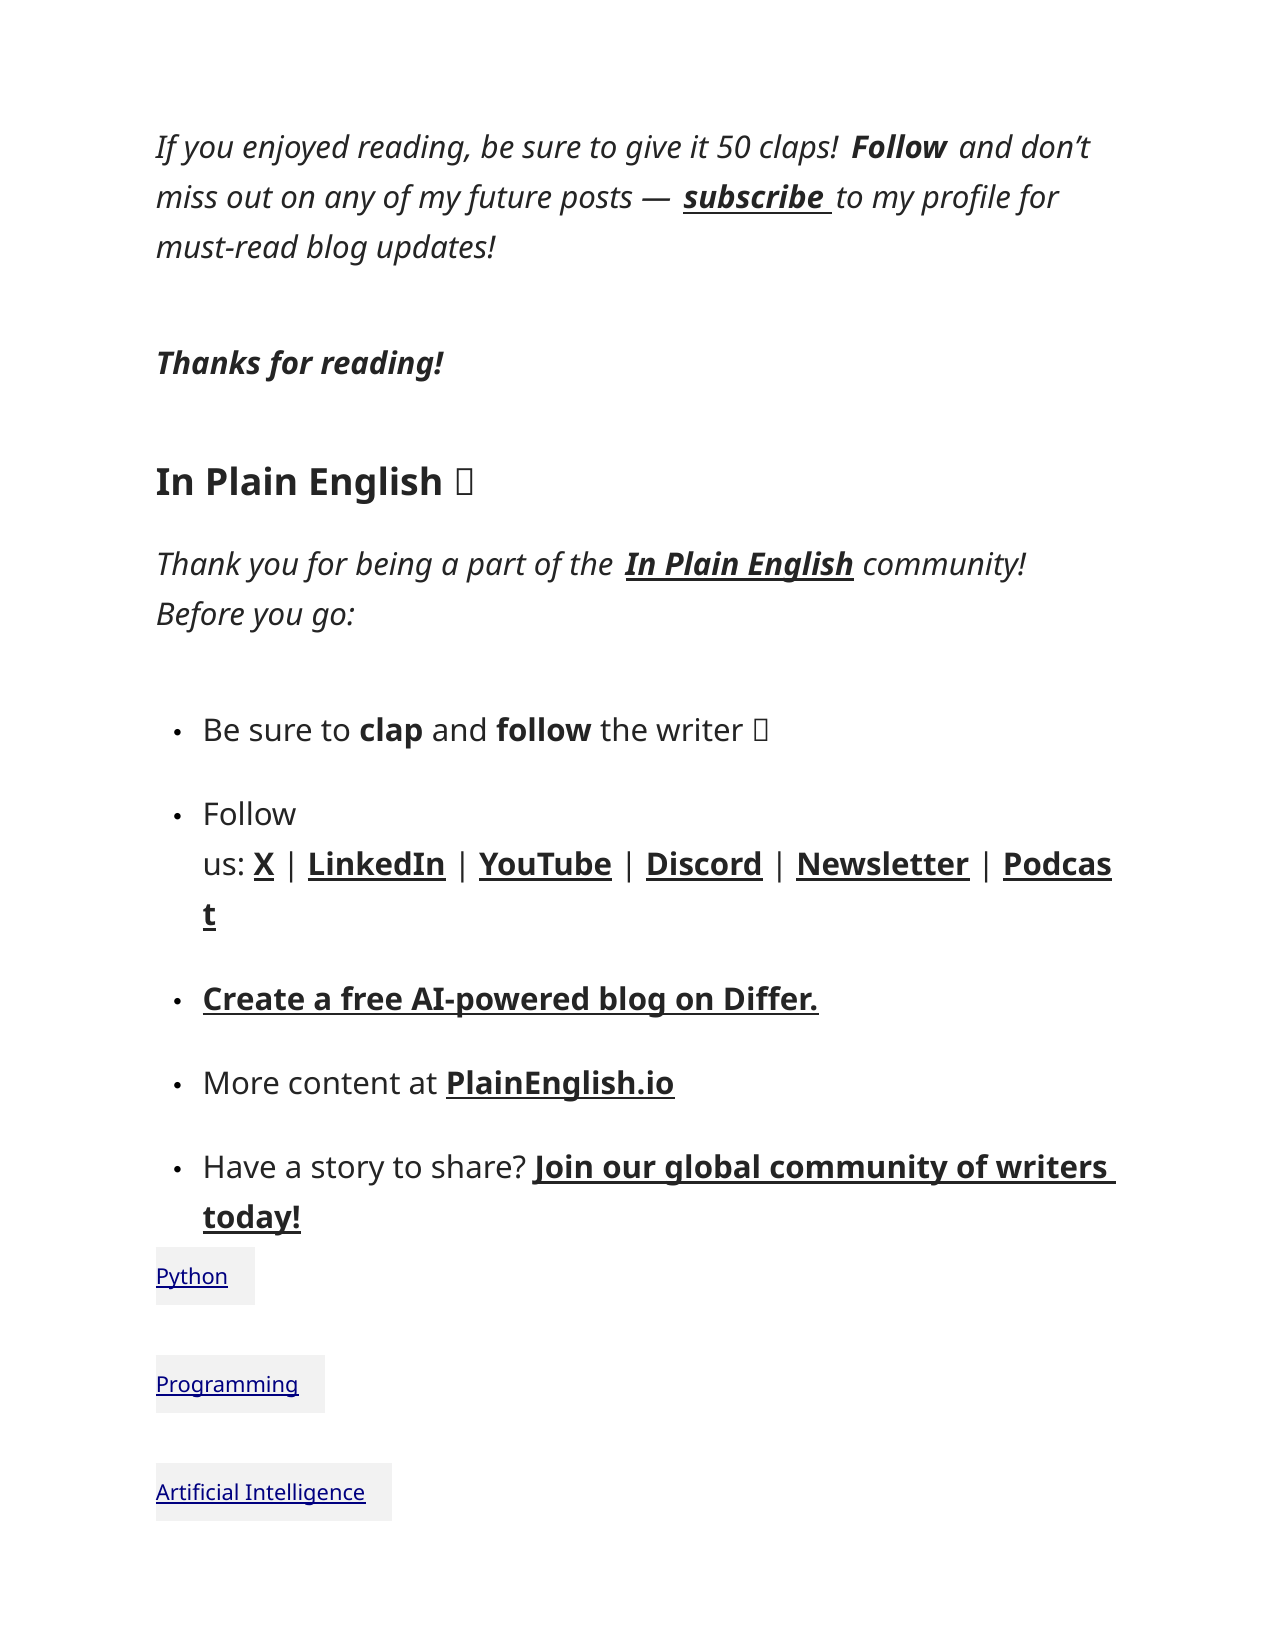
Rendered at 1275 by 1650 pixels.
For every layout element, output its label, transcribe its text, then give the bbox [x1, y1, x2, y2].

text Thanks for reading! [156, 334, 1119, 384]
subtitle In Plain English 🚀 [156, 456, 1119, 507]
text [255, 1247, 1107, 1305]
list More content at PlainEnglish.io [202, 1053, 1119, 1103]
list Create a free AI-powered blog on Differ. [202, 969, 1119, 1019]
text [392, 1463, 1107, 1521]
list Follow us: X | LinkedIn | YouTube | Discord | Newsletter | Podcast [202, 785, 1119, 935]
text Artificial Intelligence [156, 1465, 390, 1519]
list Be sure to clap and follow the writer ️👏️️ [202, 700, 1119, 750]
list Have a story to share? Join our global community of writers today! [202, 1138, 1119, 1238]
text Thank you for being a part of the In Plain English community! Before you go: [156, 535, 1119, 635]
text Python [156, 1249, 253, 1304]
text If you enjoyed reading, be sure to give it 50 claps! Follow and don’t miss out on any of my future posts — subscribe to my profile for must-read blog updates! [156, 118, 1119, 268]
text [325, 1355, 1107, 1413]
text Programming [156, 1357, 324, 1412]
